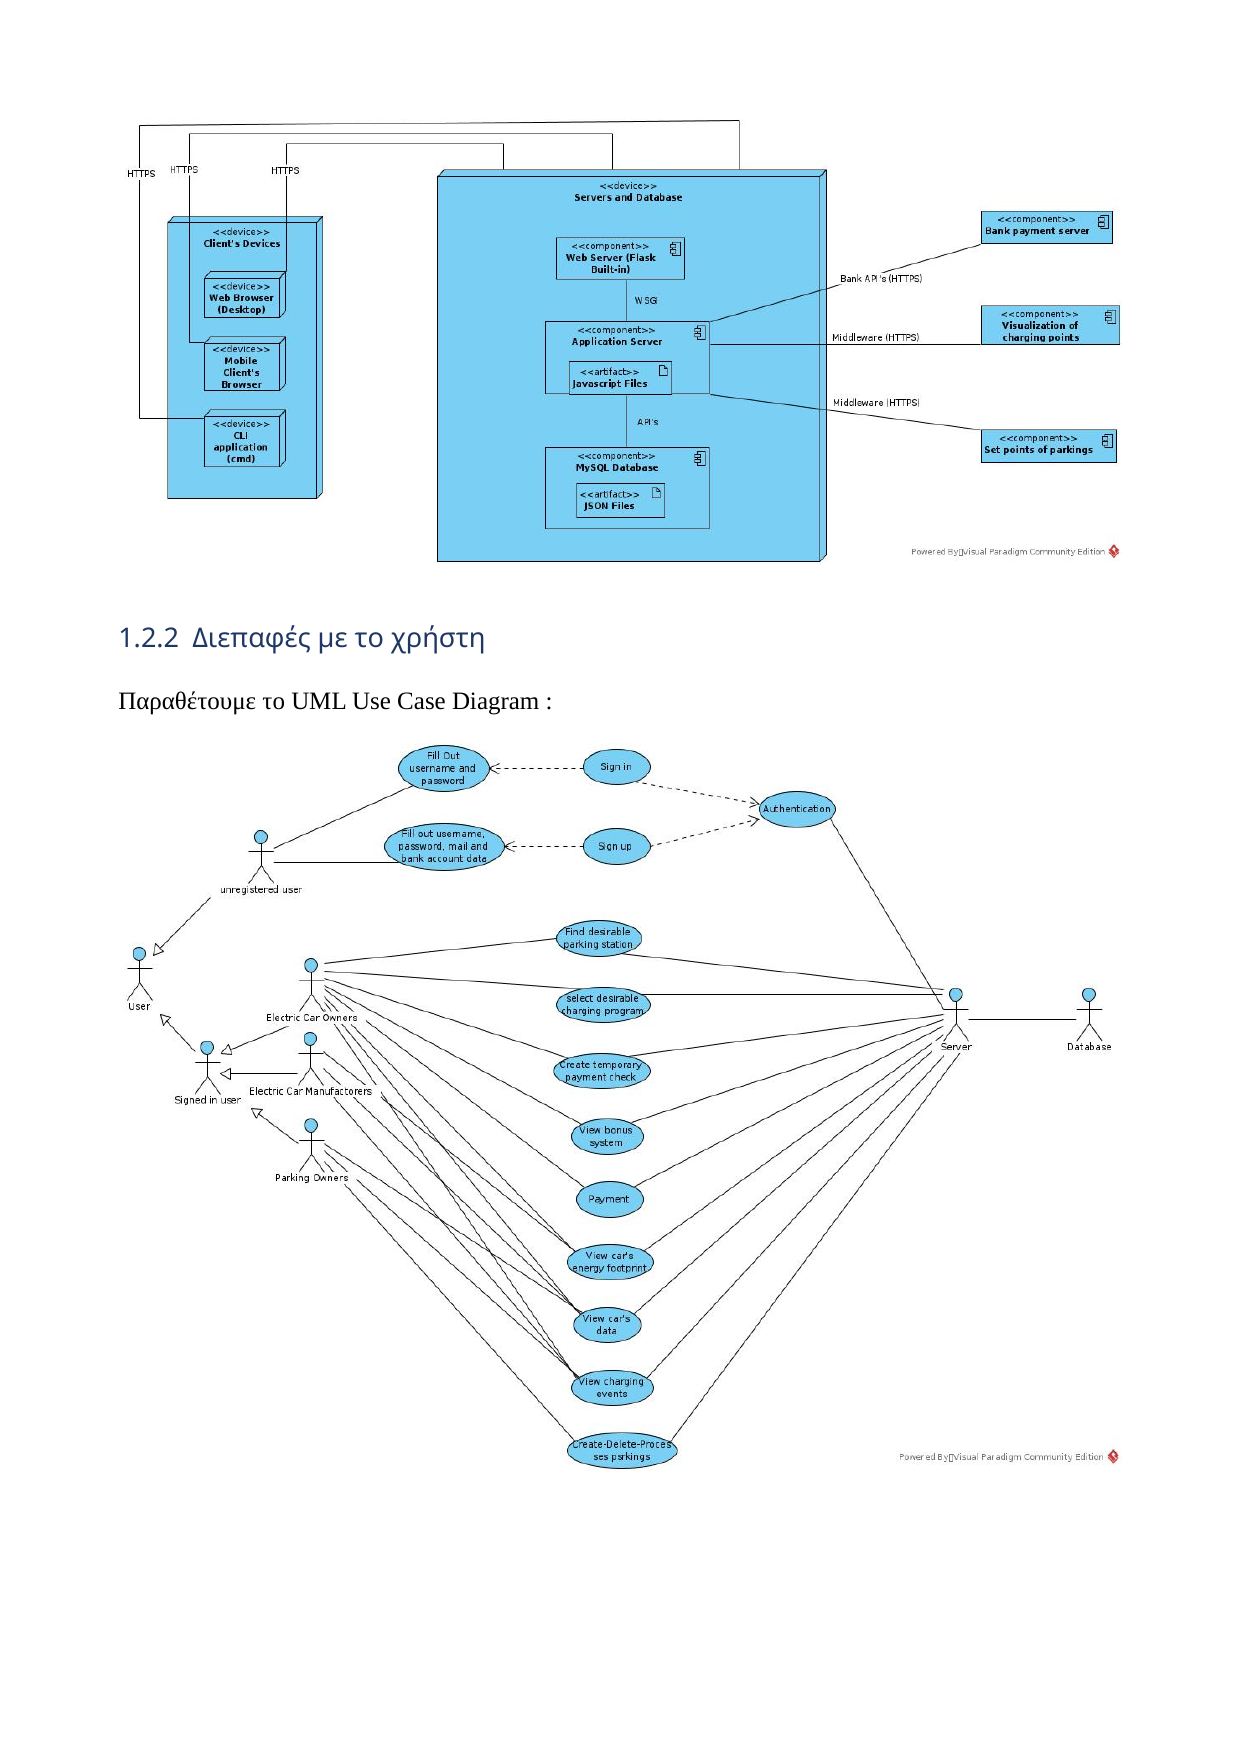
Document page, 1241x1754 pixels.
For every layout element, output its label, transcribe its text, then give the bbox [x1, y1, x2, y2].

subtitle 1.2.2 Διεπαφές με το χρήστη [118, 618, 1122, 655]
picture [118, 118, 1123, 565]
text Παραθέτουμε το UML Use Case Diagram : [118, 686, 1122, 715]
picture [118, 743, 1123, 1471]
